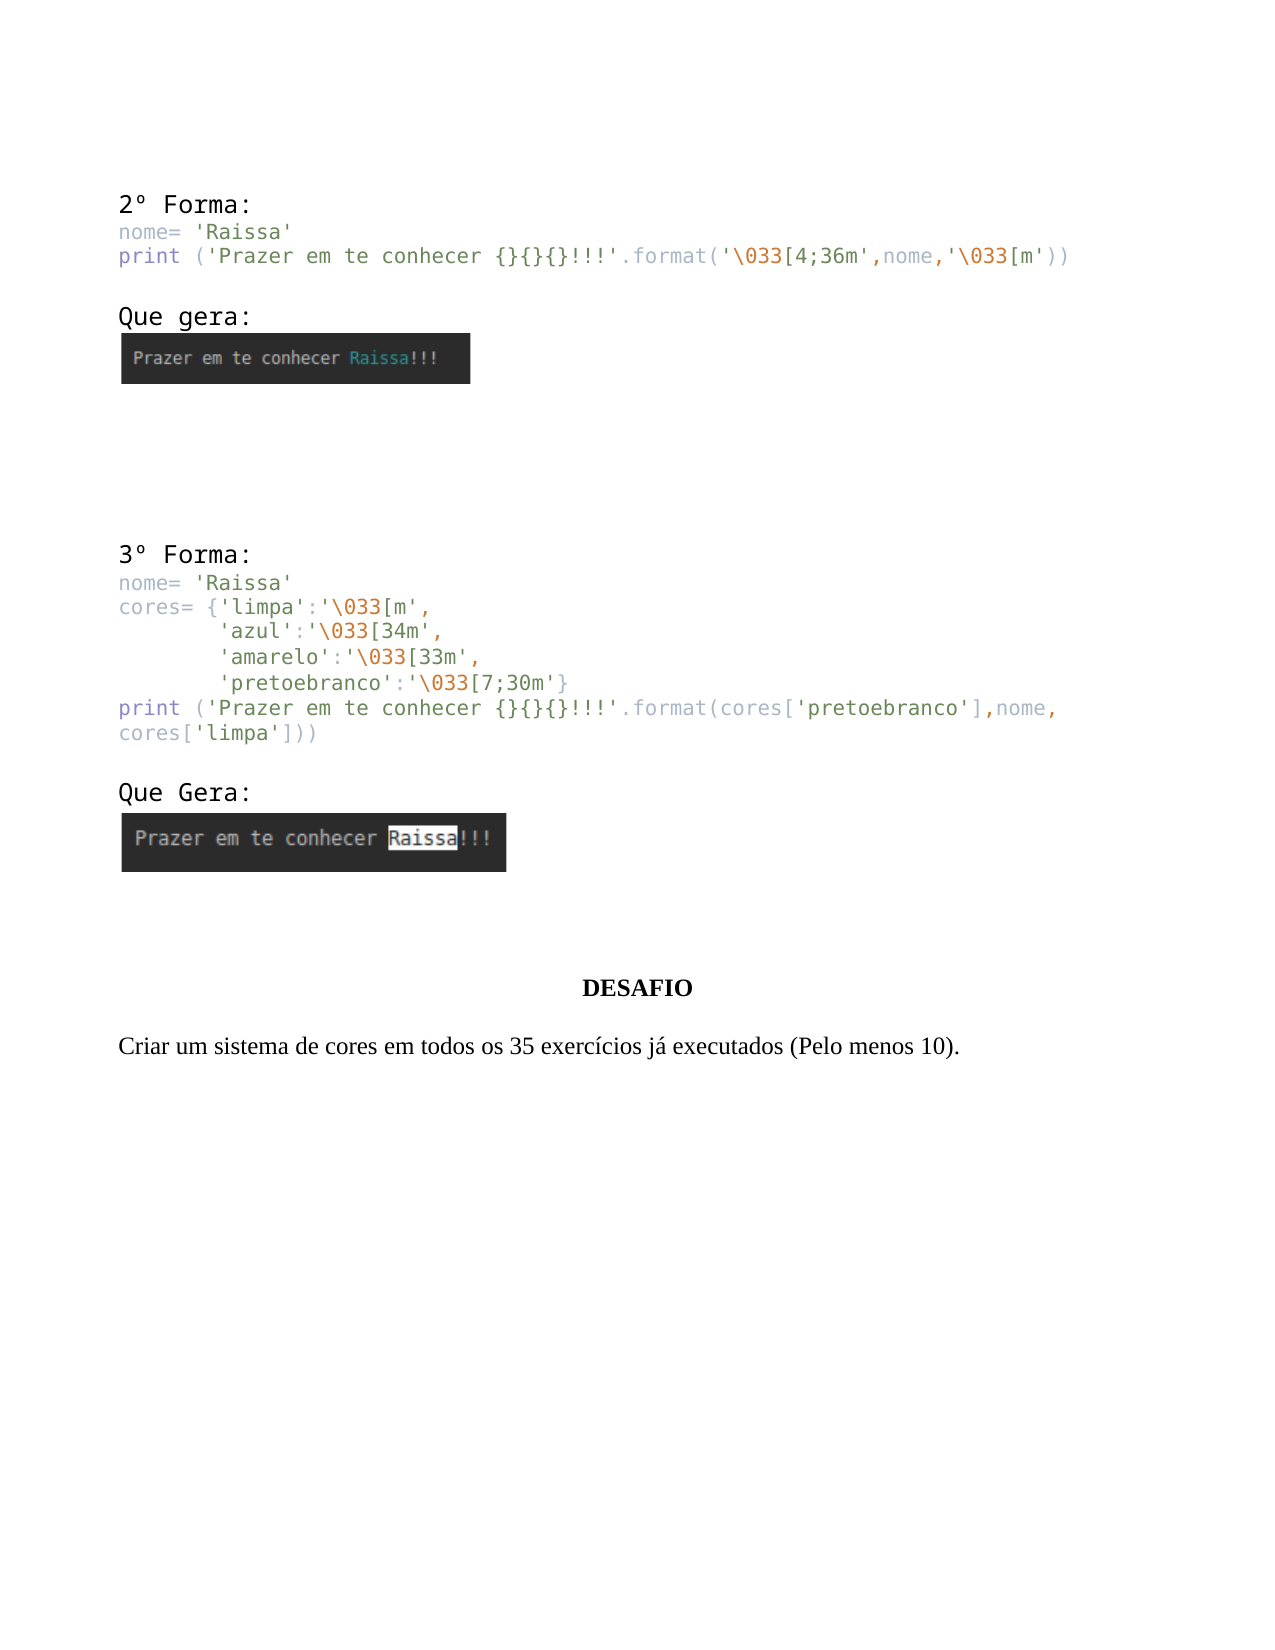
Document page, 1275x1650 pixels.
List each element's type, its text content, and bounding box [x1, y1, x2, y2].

text print ('Prazer em te conhecer {}{}{}!!!'.format('\033[4;36m',nome,'\033[m')) [118, 244, 1157, 269]
text 'pretoebranco':'\033[7;30m'} [118, 671, 1157, 696]
text Criar um sistema de cores em todos os 35 exercícios já executados (Pelo menos 10). [118, 1031, 1157, 1059]
text nome= 'Raissa' [118, 571, 1157, 595]
text cores= {'limpa':'\033[m', [118, 595, 1157, 619]
text 'azul':'\033[34m', [118, 619, 1157, 645]
text Que Gera: [118, 774, 1157, 808]
text Que gera: [118, 298, 1157, 332]
text 2º Forma: [118, 186, 1157, 220]
picture [121, 362, 205, 384]
text nome= 'Raissa' [118, 220, 1157, 244]
picture [121, 846, 212, 872]
text 3º Forma: [118, 537, 1157, 571]
text DESAFIO [118, 973, 1157, 1002]
text 'amarelo':'\033[33m', [118, 645, 1157, 671]
text print ('Prazer em te conhecer {}{}{}!!!'.format(cores['pretoebranco'],nome, cores['limpa'])) [118, 696, 1157, 745]
